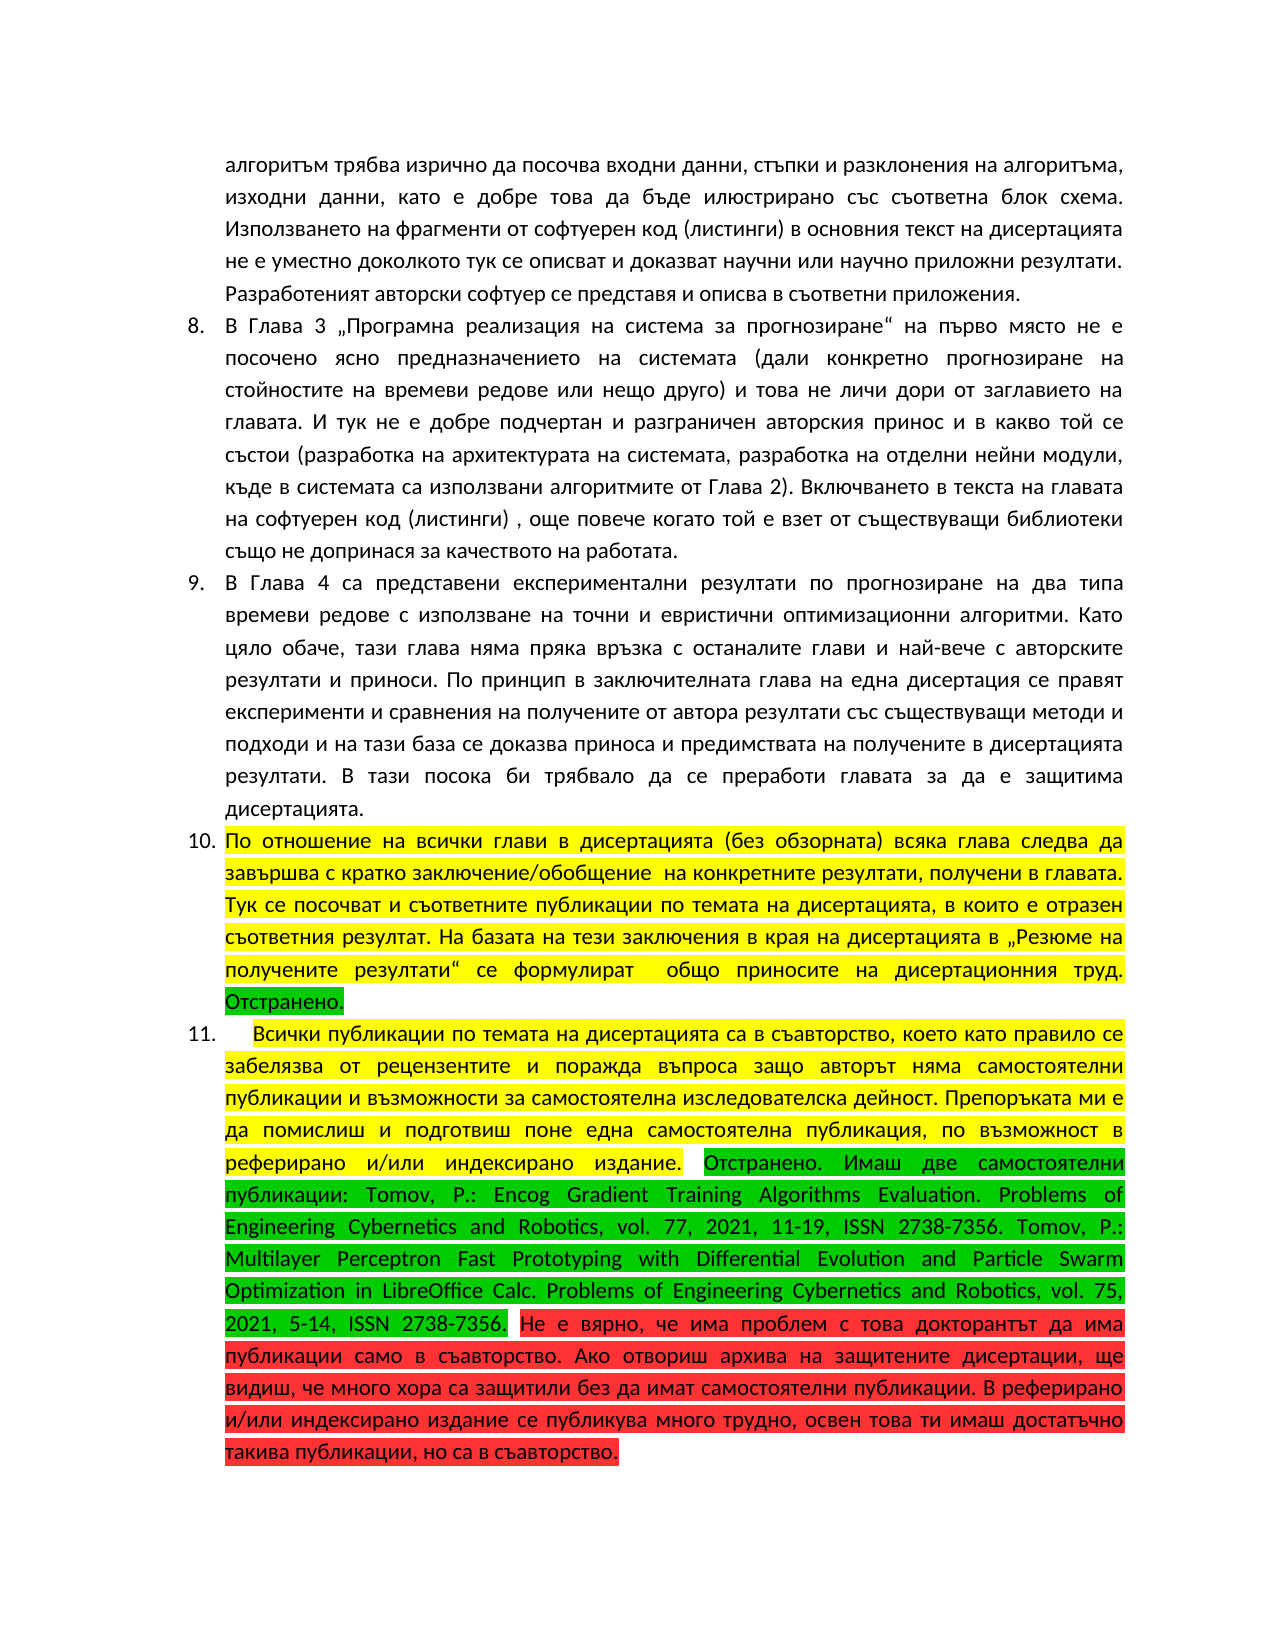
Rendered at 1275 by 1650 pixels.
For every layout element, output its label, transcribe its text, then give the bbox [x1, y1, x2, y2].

list По отношение на всички глави в дисертацията (без обзорната) всяка глава следва да завършва с кратко заключение/обобщение на конкретните резултати, получени в главата. Тук се посочват и съответните публикации по темата на дисертацията, в които е отразен съответния резултат. На базата на тези заключения в края на дисертацията в „Резюме на получените резултати“ се формулират общо приносите на дисертационния труд. Отстранено. [187, 826, 1125, 1015]
list В Глава 3 „Програмна реализация на система за прогнозиране“ на първо място не е посочено ясно предназначението на системата (дали конкретно прогнозиране на стойностите на времеви редове или нещо друго) и това не личи дори от заглавието на главата. И тук не е добре подчертан и разграничен авторския принос и в какво той се състои (разработка на архитектурата на системата, разработка на отделни нейни модули, къде в системата са използвани алгоритмите от Глава 2). Включването в текста на главата на софтуерен код (листинги) , още повече когато той е взет от съществуващи библиотеки също не допринася за качеството на работата. [187, 311, 1125, 564]
list алгоритъм трябва изрично да посочва входни данни, стъпки и разклонения на алгоритъма, изходни данни, като е добре това да бъде илюстрирано със съответна блок схема. Използването на фрагменти от софтуерен код (листинги) в основния текст на дисертацията не е уместно доколкото тук се описват и доказват научни или научно приложни резултати. Разработеният авторски софтуер се представя и описва в съответни приложения. [187, 150, 1125, 307]
list Всички публикации по темата на дисертацията са в съавторство, което като правило се забелязва от рецензентите и поражда въпроса защо авторът няма самостоятелни публикации и възможности за самостоятелна изследователска дейност. Препоръката ми е да помислиш и подготвиш поне една самостоятелна публикация, по възможност в реферирано и/или индексирано издание. Отстранено. Имаш две самостоятелни публикации: Tomov, P.: Encog Gradient Training Algorithms Evaluation. Problems of Engineering Cybernetics and Robotics, vol. 77, 2021, 11-19, ISSN 2738-7356. Tomov, P.: Multilayer Perceptron Fast Prototyping with Differential Evolution and Particle Swarm Optimization in LibreOffice Calc. Problems of Engineering Cybernetics and Robotics, vol. 75, 2021, 5-14, ISSN 2738-7356. Не е вярно, че има проблем с това докторантът да има публикации само в съавторство. Ако отвориш архива на защитените дисертации, ще видиш, че много хора са защитили без да имат самостоятелни публикации. В реферирано и/или индексирано издание се публикува много трудно, освен това ти имаш достатъчно такива публикации, но са в съавторство. [187, 1019, 1125, 1466]
list В Глава 4 са представени експериментални резултати по прогнозиране на два типа времеви редове с използване на точни и евристични оптимизационни алгоритми. Като цяло обаче, тази глава няма пряка връзка с останалите глави и най-вече с авторските резултати и приноси. По принцип в заключителната глава на една дисертация се правят експерименти и сравнения на получените от автора резултати със съществуващи методи и подходи и на тази база се доказва приноса и предимствата на получените в дисертацията резултати. В тази посока би трябвало да се преработи главата за да е защитима дисертацията. [187, 568, 1125, 822]
